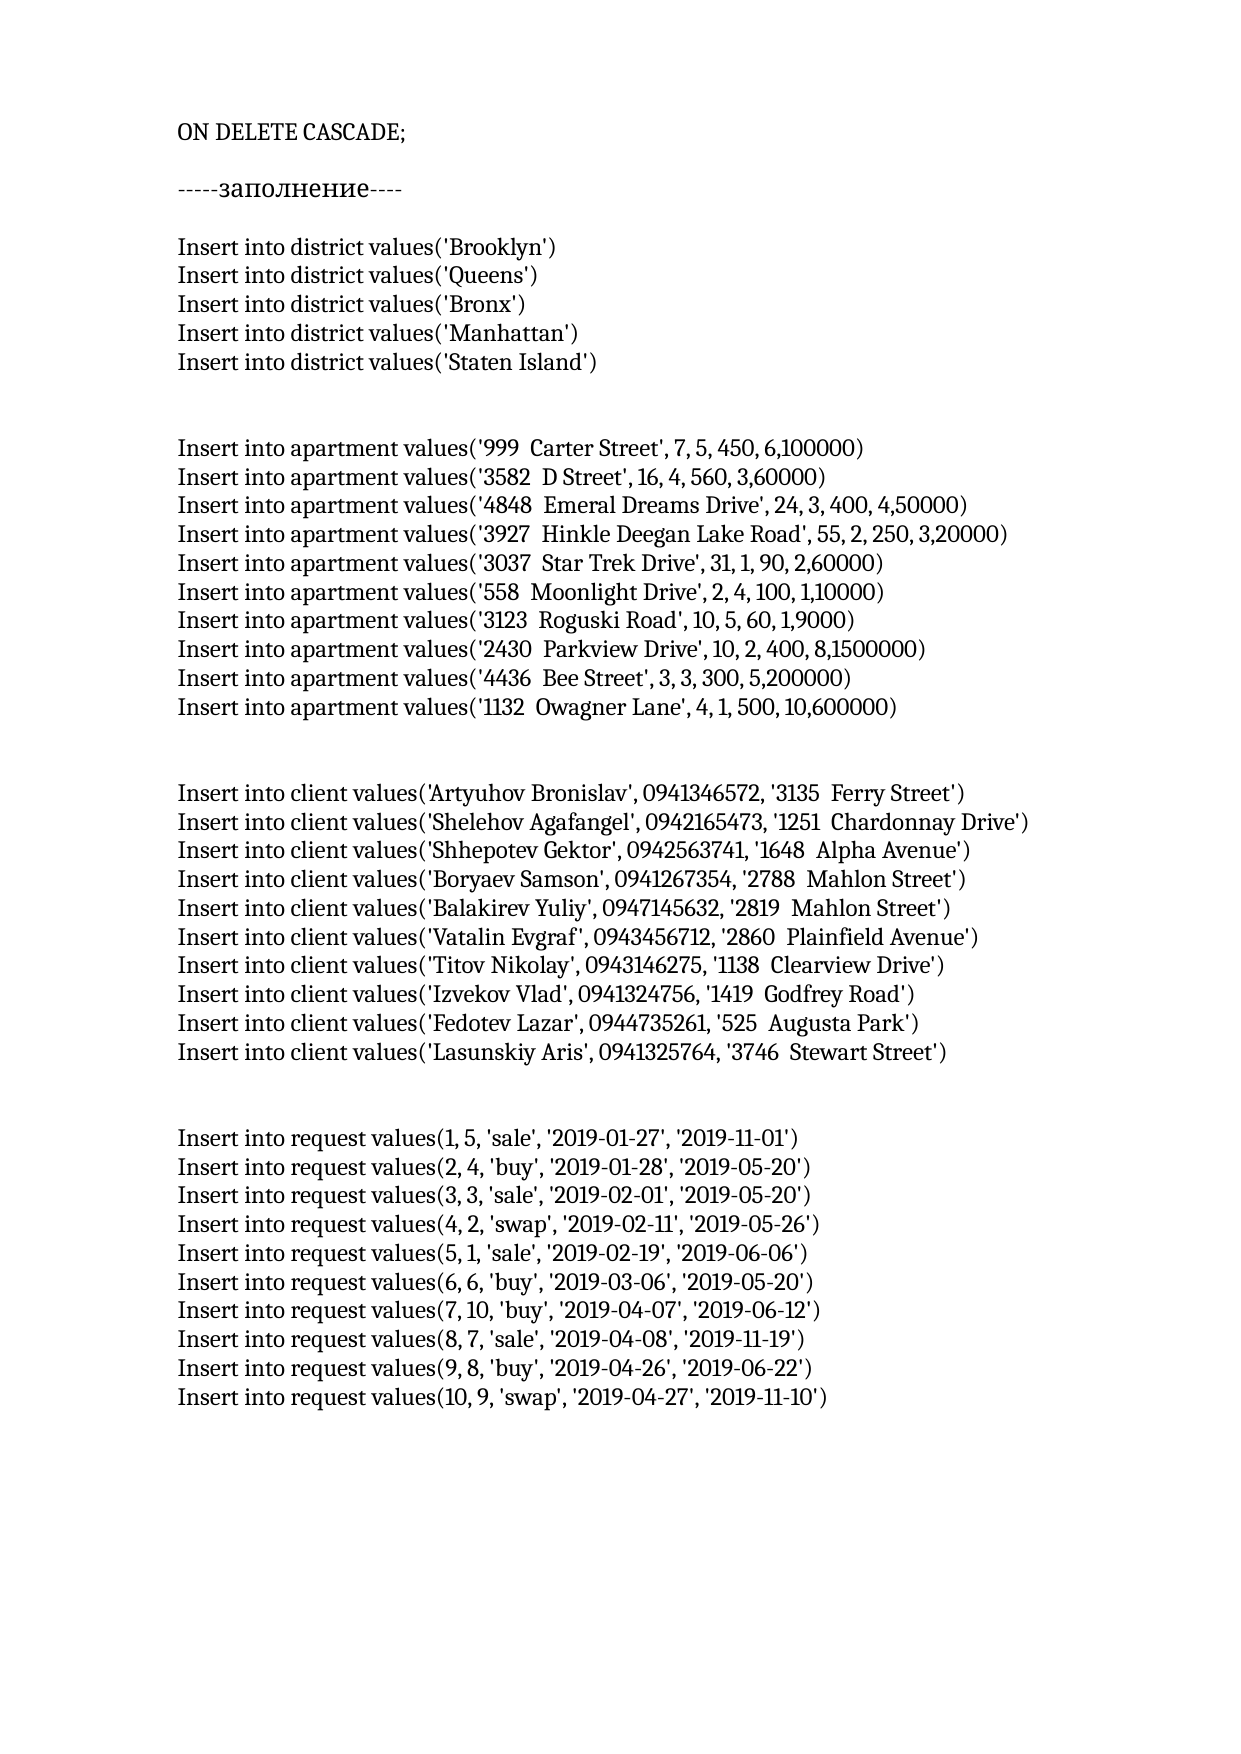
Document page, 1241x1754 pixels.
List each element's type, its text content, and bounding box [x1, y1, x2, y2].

text Insert into district values('Manhattan') [177, 319, 1152, 348]
text Insert into client values('Fedotev Lazar', 0944735261, '525 Augusta Park') [177, 1009, 1152, 1038]
text Insert into client values('Shhepotev Gektor', 0942563741, '1648 Alpha Avenue') [177, 836, 1152, 865]
text Insert into client values('Titov Nikolay', 0943146275, '1138 Clearview Drive') [177, 951, 1152, 980]
text Insert into apartment values('4436 Bee Street', 3, 3, 300, 5,200000) [177, 664, 1152, 693]
text Insert into request values(9, 8, 'buy', '2019-04-26', '2019-06-22') [177, 1354, 1152, 1383]
text Insert into client values('Artyuhov Bronislav', 0941346572, '3135 Ferry Street') [177, 779, 1152, 808]
text Insert into apartment values('999 Carter Street', 7, 5, 450, 6,100000) [177, 434, 1152, 463]
text Insert into client values('Balakirev Yuliy', 0947145632, '2819 Mahlon Street') [177, 894, 1152, 923]
text ON DELETE CASCADE; [177, 118, 1152, 146]
text -----заполнение---- [177, 175, 1152, 204]
text Insert into apartment values('3123 Roguski Road', 10, 5, 60, 1,9000) [177, 606, 1152, 635]
text Insert into client values('Izvekov Vlad', 0941324756, '1419 Godfrey Road') [177, 980, 1152, 1009]
text Insert into request values(1, 5, 'sale', '2019-01-27', '2019-11-01') [177, 1124, 1152, 1153]
text Insert into district values('Bronx') [177, 290, 1152, 319]
text Insert into apartment values('1132 Owagner Lane', 4, 1, 500, 10,600000) [177, 693, 1152, 721]
text Insert into request values(7, 10, 'buy', '2019-04-07', '2019-06-12') [177, 1296, 1152, 1325]
text Insert into client values('Vatalin Evgraf', 0943456712, '2860 Plainfield Avenue') [177, 923, 1152, 951]
text Insert into client values('Shelehov Agafangel', 0942165473, '1251 Chardonnay Drive') [177, 808, 1152, 836]
text Insert into district values('Brooklyn') [177, 233, 1152, 261]
text Insert into request values(3, 3, 'sale', '2019-02-01', '2019-05-20') [177, 1181, 1152, 1210]
text Insert into apartment values('3582 D Street', 16, 4, 560, 3,60000) [177, 463, 1152, 491]
text Insert into apartment values('4848 Emeral Dreams Drive', 24, 3, 400, 4,50000) [177, 491, 1152, 520]
text Insert into apartment values('2430 Parkview Drive', 10, 2, 400, 8,1500000) [177, 635, 1152, 664]
text Insert into district values('Queens') [177, 261, 1152, 290]
text Insert into client values('Boryaev Samson', 0941267354, '2788 Mahlon Street') [177, 865, 1152, 894]
text Insert into apartment values('558 Moonlight Drive', 2, 4, 100, 1,10000) [177, 578, 1152, 606]
text Insert into client values('Lasunskiy Aris', 0941325764, '3746 Stewart Street') [177, 1038, 1152, 1066]
text Insert into request values(6, 6, 'buy', '2019-03-06', '2019-05-20') [177, 1268, 1152, 1296]
text Insert into apartment values('3927 Hinkle Deegan Lake Road', 55, 2, 250, 3,20000) [177, 520, 1152, 549]
text Insert into request values(10, 9, 'swap', '2019-04-27', '2019-11-10') [177, 1383, 1152, 1411]
text Insert into request values(4, 2, 'swap', '2019-02-11', '2019-05-26') [177, 1210, 1152, 1239]
text Insert into request values(8, 7, 'sale', '2019-04-08', '2019-11-19') [177, 1325, 1152, 1354]
text Insert into apartment values('3037 Star Trek Drive', 31, 1, 90, 2,60000) [177, 549, 1152, 578]
text Insert into request values(2, 4, 'buy', '2019-01-28', '2019-05-20') [177, 1153, 1152, 1181]
text Insert into request values(5, 1, 'sale', '2019-02-19', '2019-06-06') [177, 1239, 1152, 1268]
text Insert into district values('Staten Island') [177, 348, 1152, 376]
